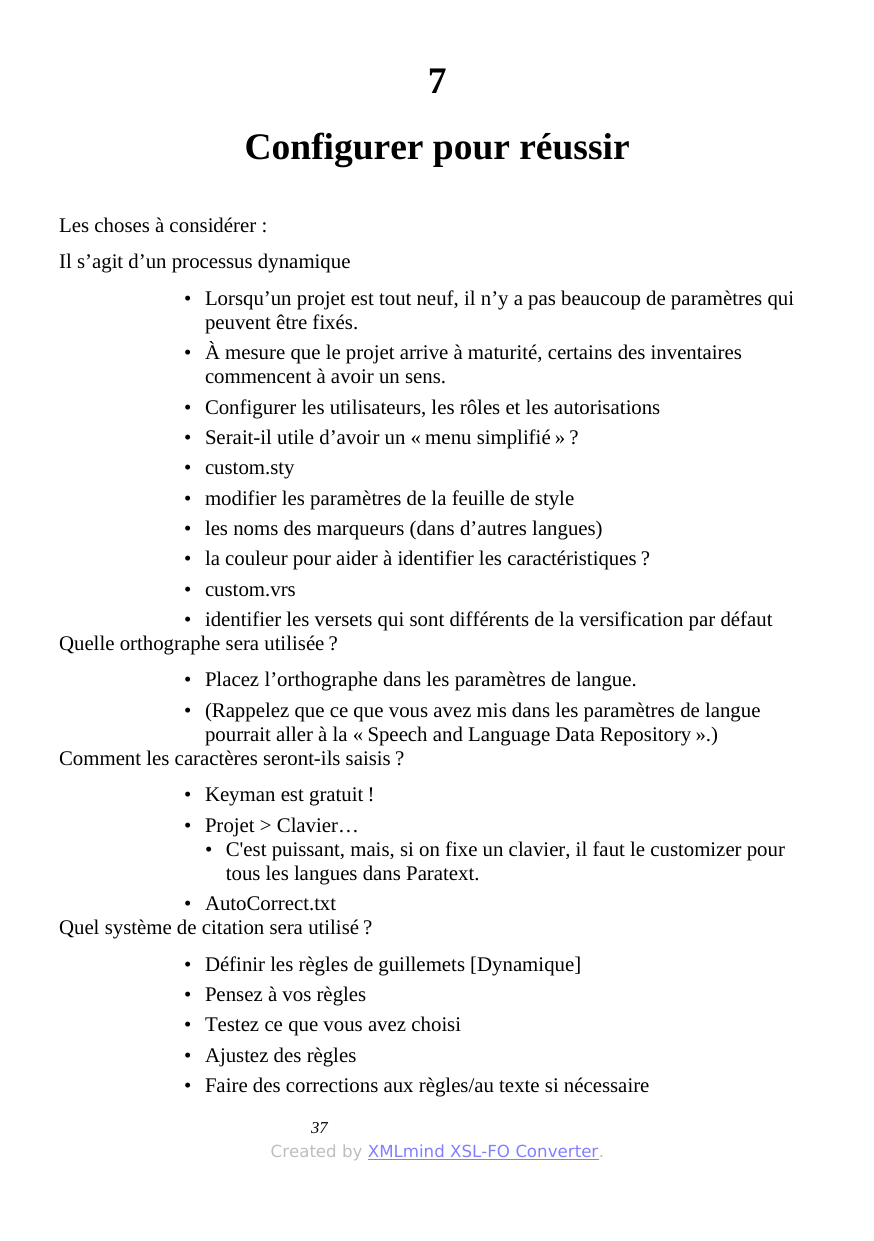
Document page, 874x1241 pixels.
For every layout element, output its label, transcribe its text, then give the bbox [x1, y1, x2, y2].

list Lorsqu’un projet est tout neuf, il n’y a pas beaucoup de paramètres qui peuvent être fixés. [184, 286, 815, 334]
text Il s’agit d’un processus dynamique [59, 249, 815, 273]
text Comment les caractères seront-ils saisis ? [59, 746, 815, 770]
list modifier les paramètres de la feuille de style [184, 486, 815, 509]
list À mesure que le projet arrive à maturité, certains des inventaires commencent à avoir un sens. [184, 340, 815, 388]
list Keyman est gratuit ! [184, 782, 815, 806]
text Configurer pour réussir [59, 124, 815, 168]
list Ajustez des règles [184, 1043, 815, 1067]
list (Rappelez que ce que vous avez mis dans les paramètres de langue pourrait aller à la « Speech and Language Data Repository ».) [184, 698, 815, 746]
list Testez ce que vous avez choisi [184, 1012, 815, 1036]
text 7 [59, 59, 815, 102]
list Configurer les utilisateurs, les rôles et les autorisations [184, 394, 815, 419]
list Définir les règles de guillemets [Dynamique] [184, 952, 815, 976]
list les noms des marqueurs (dans d’autres langues) [184, 516, 815, 540]
list Serait-il utile d’avoir un « menu simplifié » ? [184, 425, 815, 449]
list Placez l’orthographe dans les paramètres de langue. [184, 667, 815, 691]
text Quelle orthographe sera utilisée ? [59, 631, 815, 655]
list AutoCorrect.txt [184, 891, 815, 915]
list custom.vrs [184, 576, 815, 601]
list identifier les versets qui sont différents de la versification par défaut [184, 607, 815, 631]
text Les choses à considérer : [59, 213, 815, 237]
list Projet > Clavier… [184, 813, 815, 837]
list la couleur pour aider à identifier les caractéristiques ? [184, 546, 815, 570]
list Pensez à vos règles [184, 982, 815, 1006]
text Quel système de citation sera utilisé ? [59, 915, 815, 939]
list custom.sty [184, 455, 815, 479]
list Faire des corrections aux règles/au texte si nécessaire [184, 1073, 815, 1097]
list C'est puissant, mais, si on fixe un clavier, il faut le customizer pour tous les langues dans Paratext. [205, 837, 815, 885]
